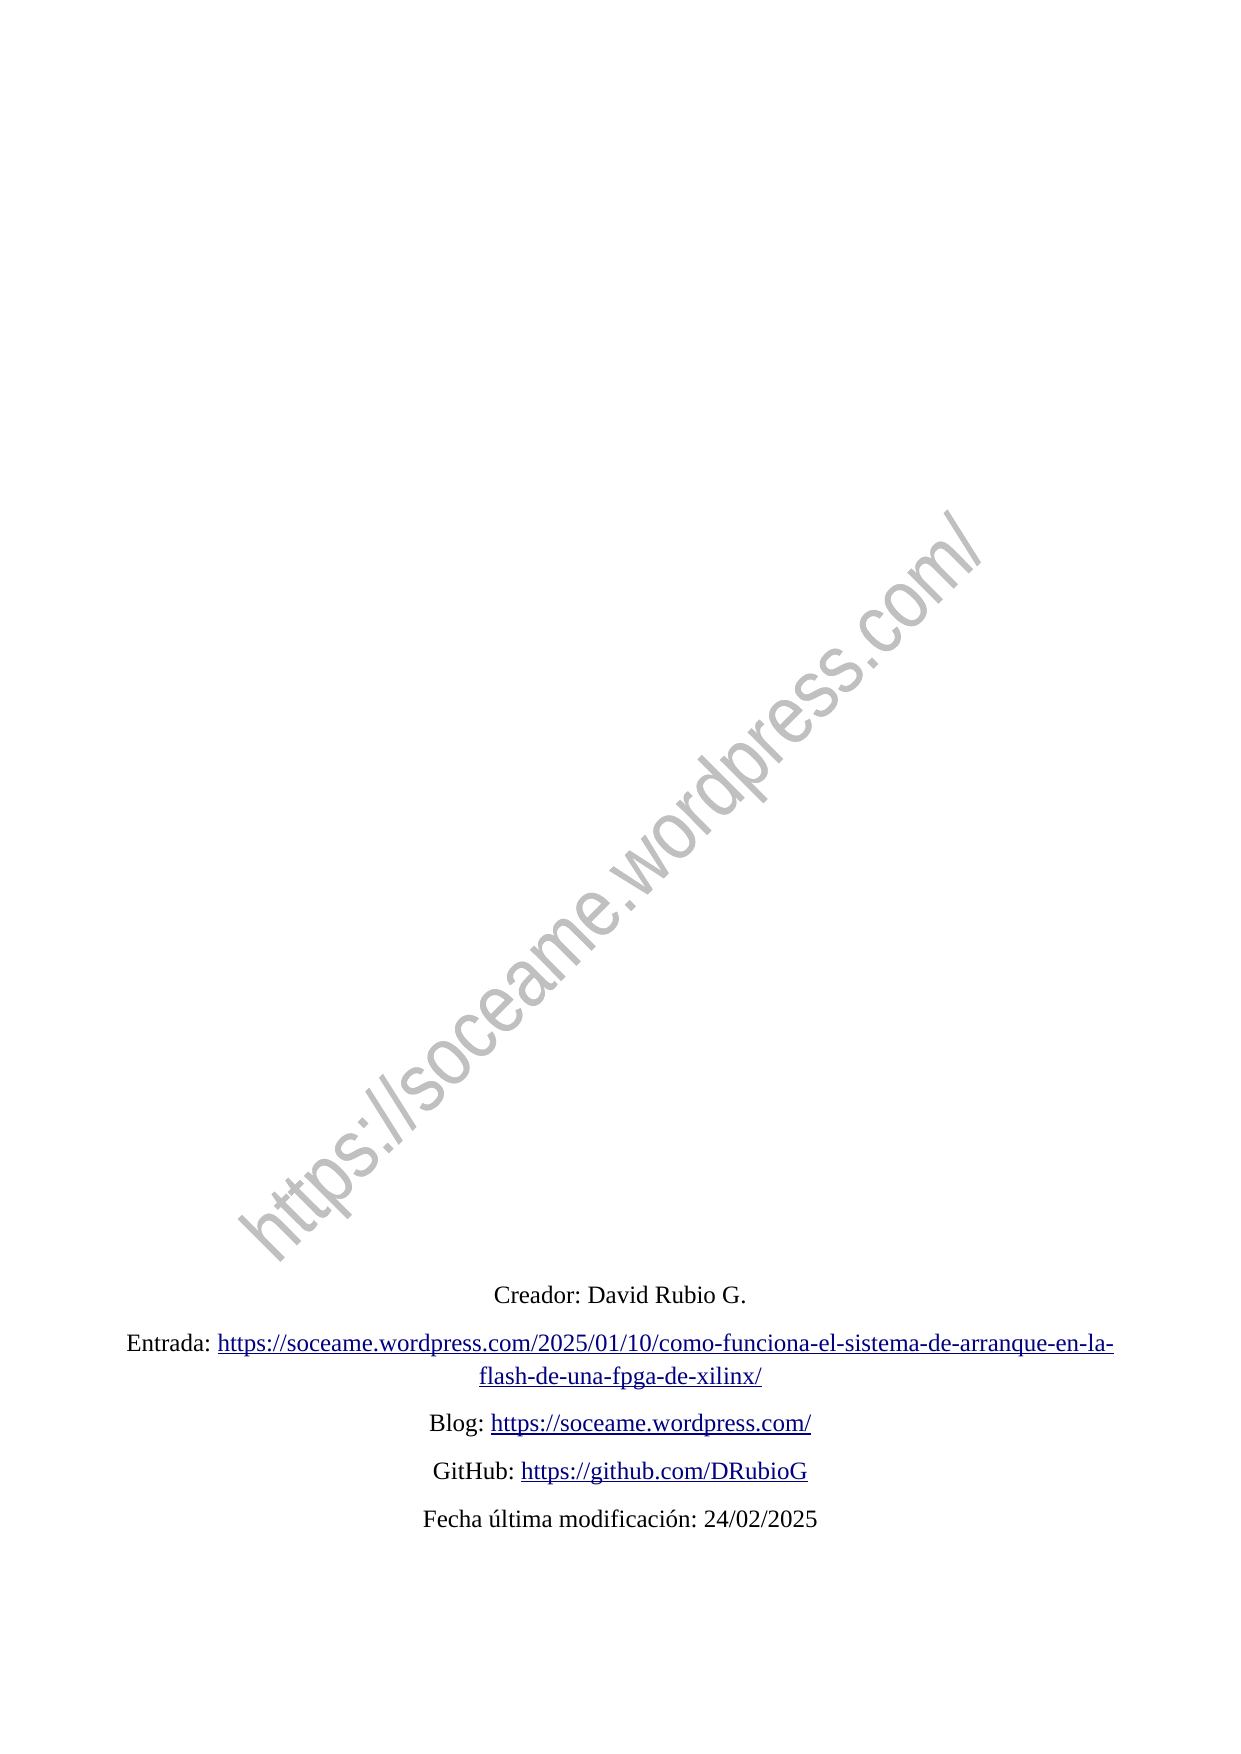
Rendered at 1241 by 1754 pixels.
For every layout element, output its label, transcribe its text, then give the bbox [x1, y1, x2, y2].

text GitHub: https://github.com/DRubioG [118, 1456, 1122, 1485]
text Fecha última modificación: 24/02/2025 [118, 1504, 1122, 1532]
text Creador: David Rubio G. [118, 1280, 1122, 1309]
text Entrada: https://soceame.wordpress.com/2025/01/10/como-funciona-el-sistema-de-arranque-en-la-flash-de-una-fpga-de-xilinx/ [118, 1328, 1122, 1389]
text Blog: https://soceame.wordpress.com/ [118, 1408, 1122, 1437]
